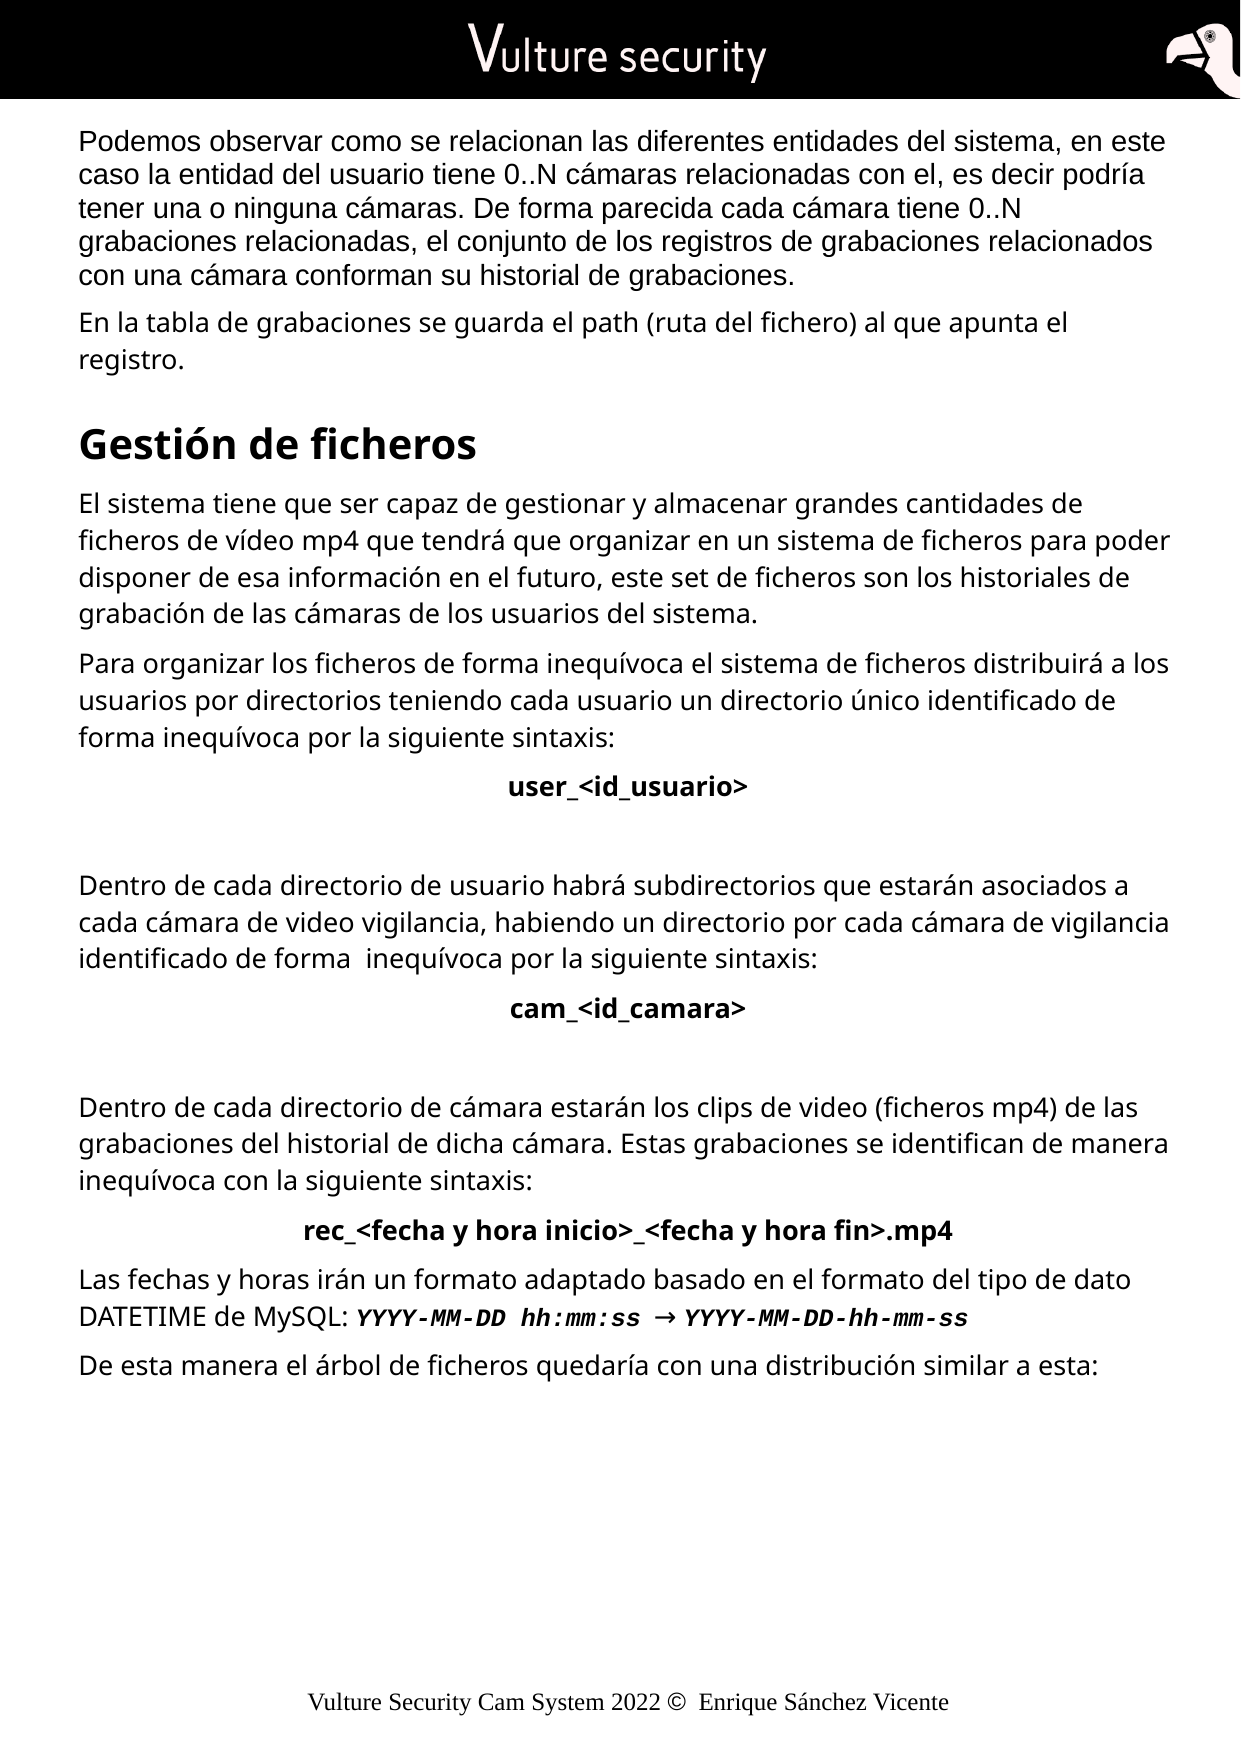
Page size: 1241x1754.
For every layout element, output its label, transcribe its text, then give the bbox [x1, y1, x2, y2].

text Las fechas y horas irán un formato adaptado basado en el formato del tipo de dato DATETIME de MySQL: YYYY-MM-DD hh:mm:ss → YYYY-MM-DD-hh-mm-ss [78, 1261, 1178, 1334]
text rec_<fecha y hora inicio>_<fecha y hora fin>.mp4 [78, 1211, 1178, 1248]
picture [0, 0, 1241, 99]
text cam_<id_camara> [78, 989, 1178, 1026]
text Dentro de cada directorio de usuario habrá subdirectorios que estarán asociados a cada cámara de video vigilancia, habiendo un directorio por cada cámara de vigilancia identificado de forma inequívoca por la siguiente sintaxis: [78, 866, 1178, 977]
text En la tabla de grabaciones se guarda el path (ruta del fichero) al que apunta el registro. [78, 304, 1178, 377]
subtitle Gestión de ficheros [78, 415, 1178, 472]
subtitle Podemos observar como se relacionan las diferentes entidades del sistema, en este caso la entidad del usuario tiene 0..N cámaras relacionadas con el, es decir podría tener una o ninguna cámaras. De forma parecida cada cámara tiene 0..N grabaciones relacionadas, el conjunto de los registros de grabaciones relacionados con una cámara conforman su historial de grabaciones. [78, 123, 1178, 291]
text Dentro de cada directorio de cámara estarán los clips de video (ficheros mp4) de las grabaciones del historial de dicha cámara. Estas grabaciones se identifican de manera inequívoca con la siguiente sintaxis: [78, 1088, 1178, 1199]
text El sistema tiene que ser capaz de gestionar y almacenar grandes cantidades de ficheros de vídeo mp4 que tendrá que organizar en un sistema de ficheros para poder disponer de esa información en el futuro, este set de ficheros son los historiales de grabación de las cámaras de los usuarios del sistema. [78, 484, 1178, 632]
text De esta manera el árbol de ficheros quedaría con una distribución similar a esta: [78, 1347, 1178, 1384]
text Para organizar los ficheros de forma inequívoca el sistema de ficheros distribuirá a los usuarios por directorios teniendo cada usuario un directorio único identificado de forma inequívoca por la siguiente sintaxis: [78, 644, 1178, 755]
text user_<id_usuario> [78, 767, 1178, 804]
